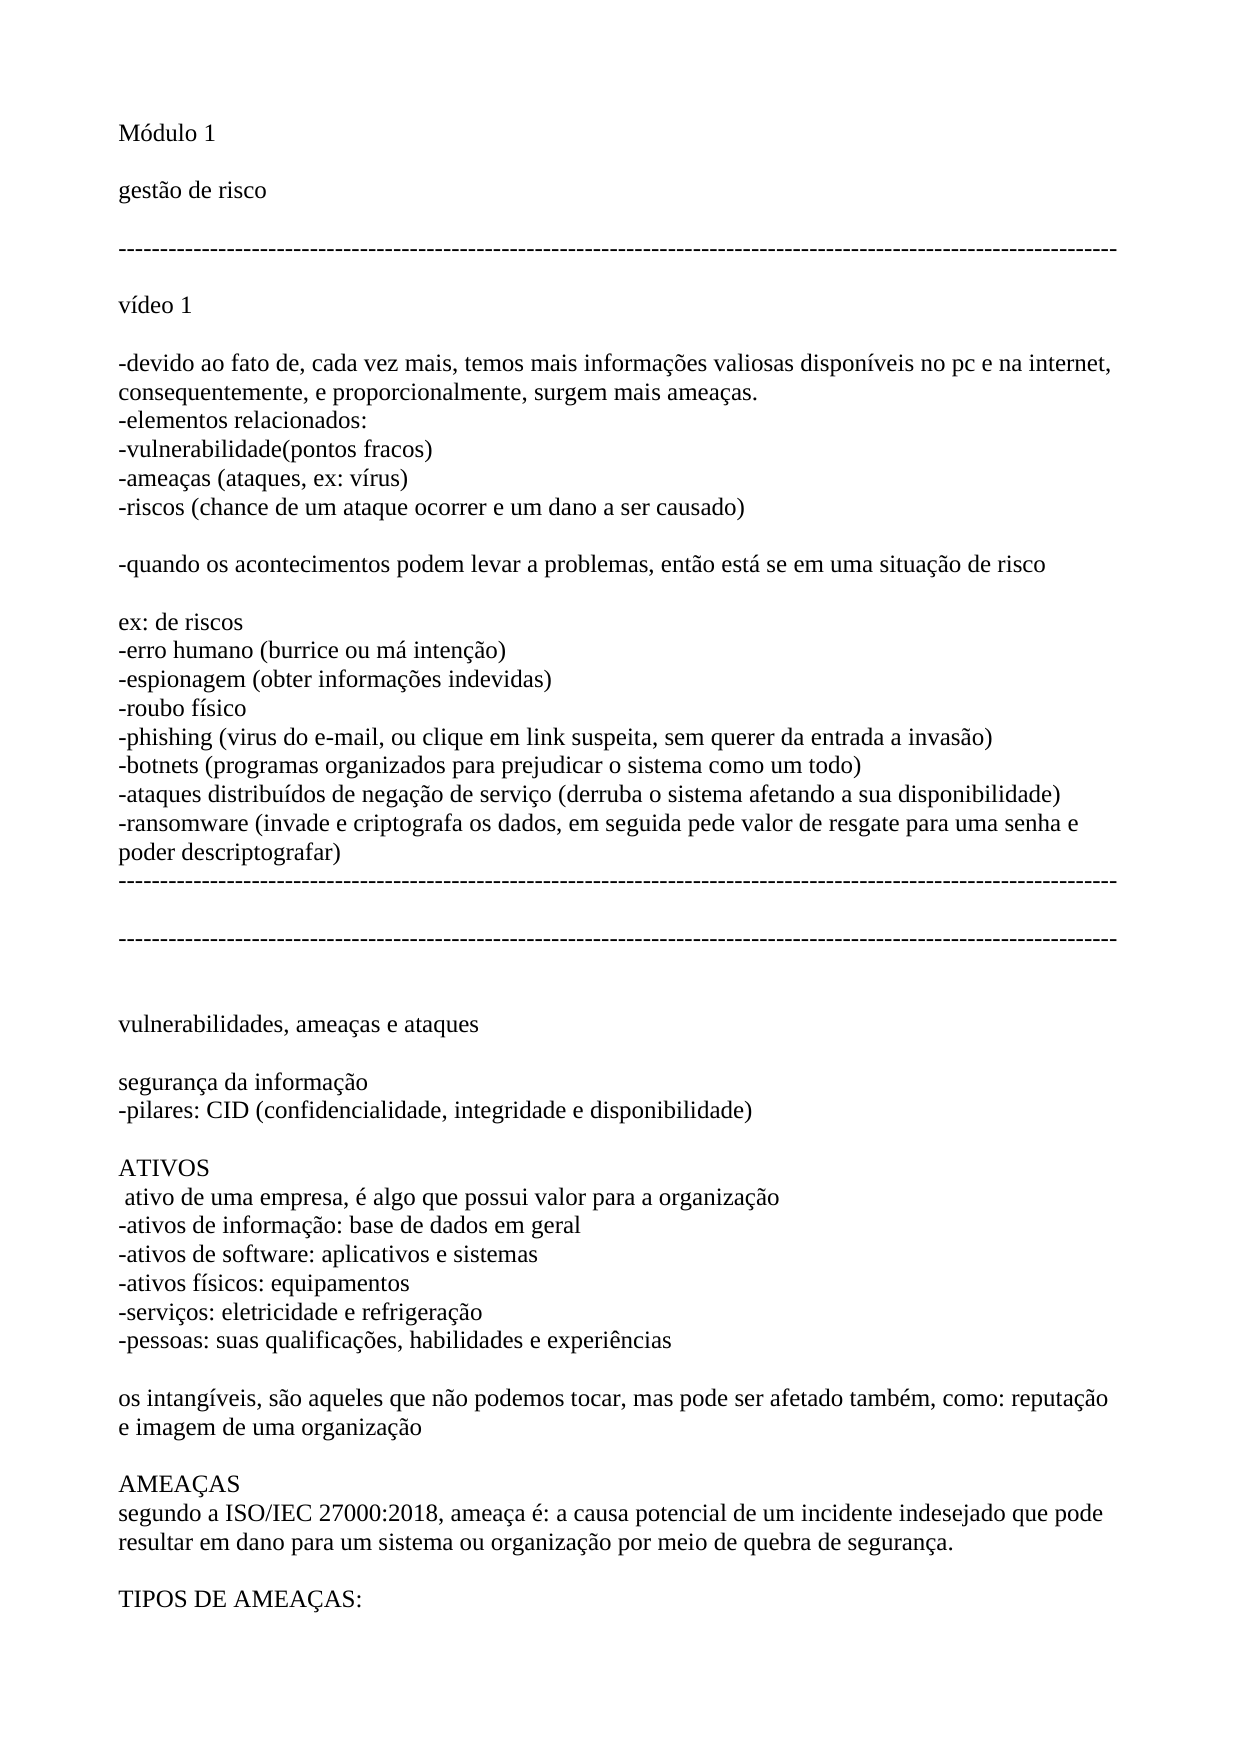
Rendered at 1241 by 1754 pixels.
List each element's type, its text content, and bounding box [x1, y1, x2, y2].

text ex: de riscos [118, 607, 1122, 636]
text -ativos de informação: base de dados em geral [118, 1211, 1122, 1239]
text ATIVOS [118, 1153, 1122, 1182]
text TIPOS DE AMEAÇAS: [118, 1584, 1122, 1613]
text -ransomware (invade e criptografa os dados, em seguida pede valor de resgate para uma senha e poder descriptografar) [118, 808, 1122, 866]
text ------------------------------------------------------------------------------------------------------------------------ [118, 866, 1122, 894]
text os intangíveis, são aqueles que não podemos tocar, mas pode ser afetado também, como: reputação e imagem de uma organização [118, 1383, 1122, 1441]
text -pessoas: suas qualificações, habilidades e experiências [118, 1326, 1122, 1354]
text -riscos (chance de um ataque ocorrer e um dano a ser causado) [118, 492, 1122, 521]
text -phishing (virus do e-mail, ou clique em link suspeita, sem querer da entrada a invasão) [118, 722, 1122, 751]
text -quando os acontecimentos podem levar a problemas, então está se em uma situação de risco [118, 549, 1122, 578]
text -erro humano (burrice ou má intenção) [118, 636, 1122, 664]
text -espionagem (obter informações indevidas) [118, 664, 1122, 693]
text segurança da informação [118, 1067, 1122, 1096]
text -vulnerabilidade(pontos fracos) [118, 434, 1122, 463]
text vulnerabilidades, ameaças e ataques [118, 1009, 1122, 1038]
text -ativos de software: aplicativos e sistemas [118, 1239, 1122, 1268]
text segundo a ISO/IEC 27000:2018, ameaça é: a causa potencial de um incidente indesejado que pode resultar em dano para um sistema ou organização por meio de quebra de segurança. [118, 1498, 1122, 1556]
text -pilares: CID (confidencialidade, integridade e disponibilidade) [118, 1096, 1122, 1124]
text AMEAÇAS [118, 1469, 1122, 1498]
text ------------------------------------------------------------------------------------------------------------------------ [118, 233, 1122, 262]
text ativo de uma empresa, é algo que possui valor para a organização [118, 1182, 1122, 1211]
text gestão de risco [118, 176, 1122, 204]
text -botnets (programas organizados para prejudicar o sistema como um todo) [118, 751, 1122, 779]
text -devido ao fato de, cada vez mais, temos mais informações valiosas disponíveis no pc e na internet, consequentemente, e proporcionalmente, surgem mais ameaças. [118, 348, 1122, 406]
text ------------------------------------------------------------------------------------------------------------------------ [118, 923, 1122, 952]
text Módulo 1 [118, 118, 1122, 147]
text -roubo físico [118, 693, 1122, 722]
text -ameaças (ataques, ex: vírus) [118, 463, 1122, 492]
text -ativos físicos: equipamentos [118, 1268, 1122, 1297]
text -ataques distribuídos de negação de serviço (derruba o sistema afetando a sua disponibilidade) [118, 779, 1122, 808]
text -elementos relacionados: [118, 406, 1122, 434]
text -serviços: eletricidade e refrigeração [118, 1297, 1122, 1326]
text vídeo 1 [118, 291, 1122, 319]
